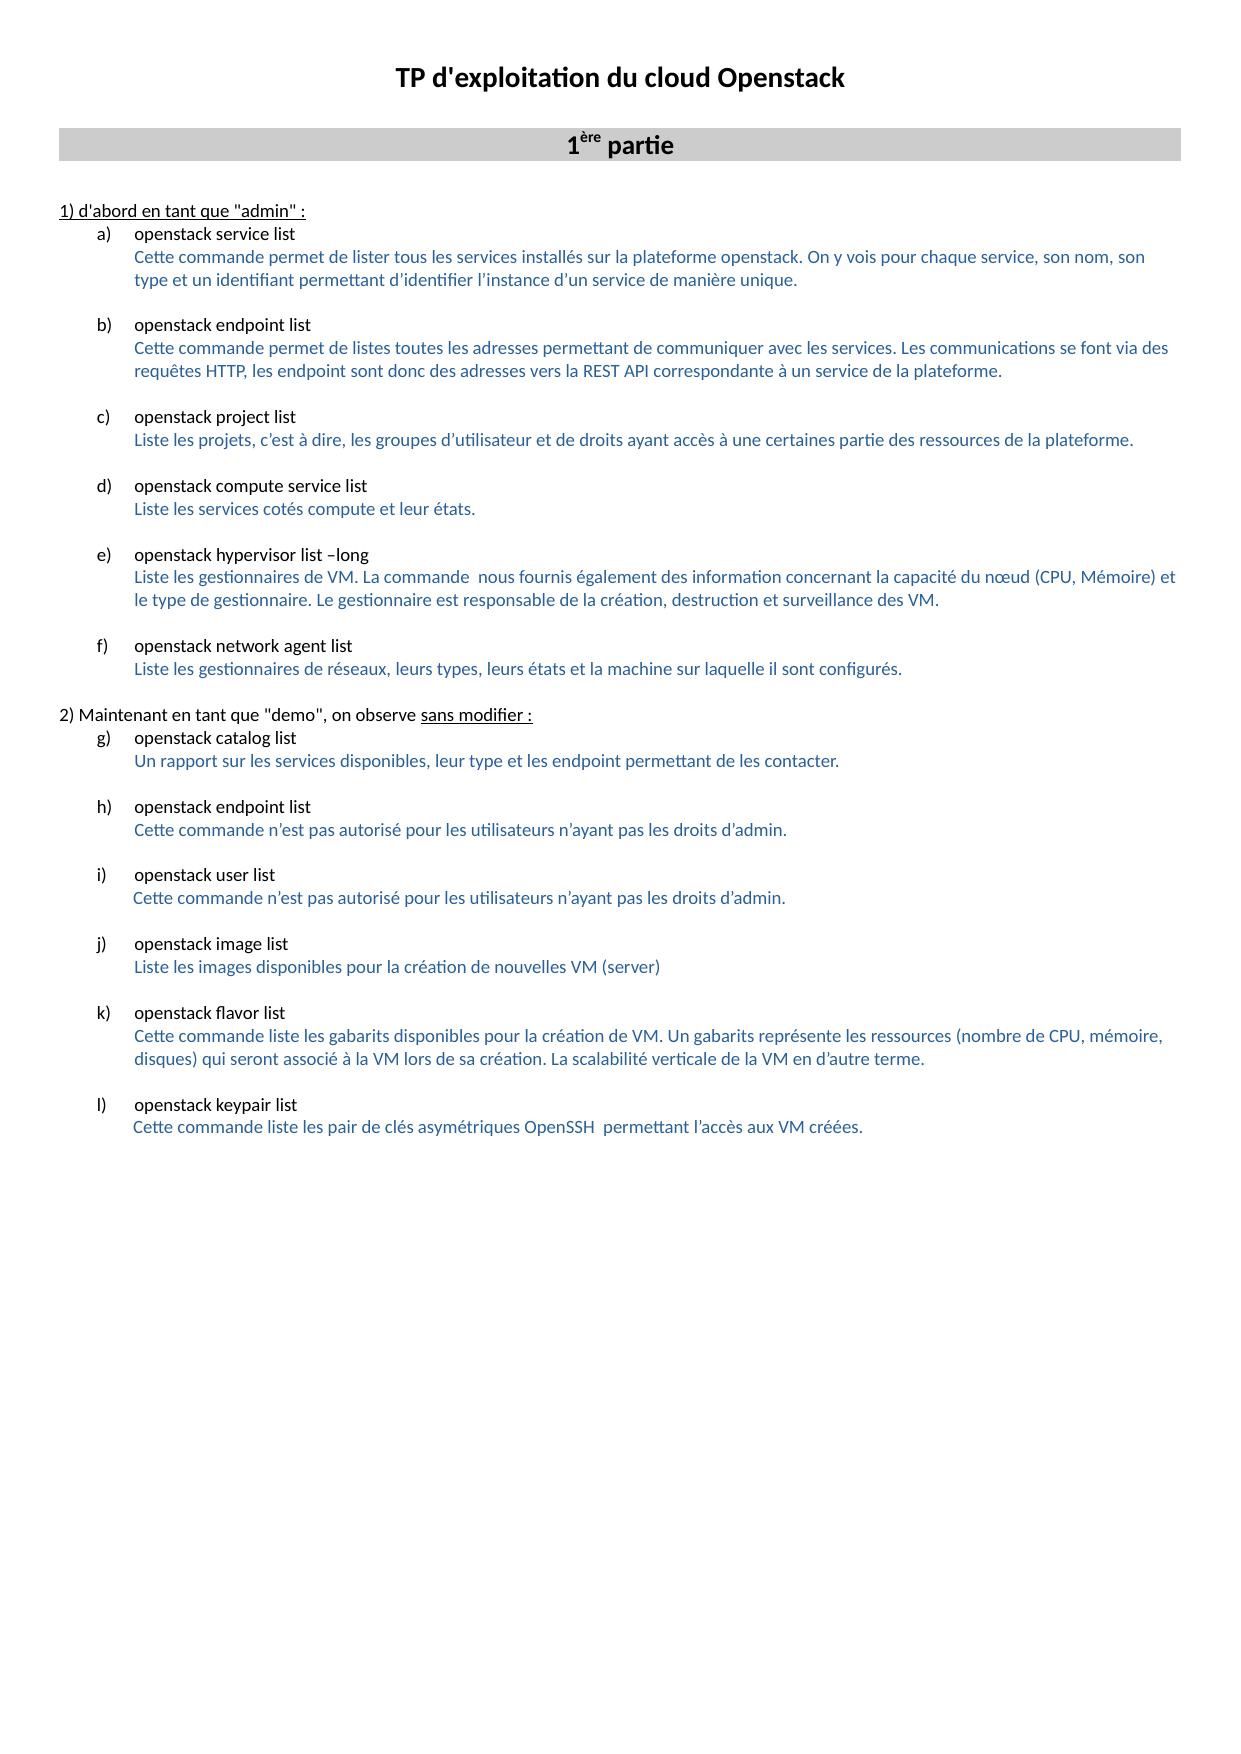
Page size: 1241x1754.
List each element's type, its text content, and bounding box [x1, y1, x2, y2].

list openstack image list [97, 932, 1181, 955]
list Cette commande permet de lister tous les services installés sur la plateforme openstack. On y vois pour chaque service, son nom, son type et un identifiant permettant d’identifier l’instance d’un service de manière unique. [97, 245, 1181, 291]
list Liste les gestionnaires de réseaux, leurs types, leurs états et la machine sur laquelle il sont configurés. [97, 657, 1181, 680]
list openstack catalog list [97, 726, 1181, 749]
list openstack endpoint list [97, 314, 1181, 337]
list openstack compute service list [97, 474, 1181, 497]
list openstack project list [97, 405, 1181, 428]
list Liste les services cotés compute et leur états. [97, 497, 1181, 520]
text 1) d'abord en tant que "admin" : [59, 199, 1181, 222]
list openstack hypervisor list –long [97, 543, 1181, 566]
list openstack keypair list [97, 1093, 1181, 1116]
list Un rapport sur les services disponibles, leur type et les endpoint permettant de les contacter. [97, 749, 1181, 772]
list Cette commande permet de listes toutes les adresses permettant de communiquer avec les services. Les communications se font via des requêtes HTTP, les endpoint sont donc des adresses vers la REST API correspondante à un service de la plateforme. [97, 337, 1181, 382]
list Cette commande liste les gabarits disponibles pour la création de VM. Un gabarits représente les ressources (nombre de CPU, mémoire, disques) qui seront associé à la VM lors de sa création. La scalabilité verticale de la VM en d’autre terme. [97, 1024, 1181, 1070]
list openstack user list [97, 864, 1181, 887]
list openstack service list [97, 222, 1181, 245]
list Liste les projets, c’est à dire, les groupes d’utilisateur et de droits ayant accès à une certaines partie des ressources de la plateforme. [97, 428, 1181, 451]
text 2) Maintenant en tant que "demo", on observe sans modifier : [59, 703, 1181, 726]
list Liste les images disponibles pour la création de nouvelles VM (server) [97, 955, 1181, 978]
text Cette commande liste les pair de clés asymétriques OpenSSH permettant l’accès aux VM créées. [59, 1116, 1181, 1139]
text TP d'exploitation du cloud Openstack [59, 59, 1181, 95]
list Liste les gestionnaires de VM. La commande nous fournis également des information concernant la capacité du nœud (CPU, Mémoire) et le type de gestionnaire. Le gestionnaire est responsable de la création, destruction et surveillance des VM. [97, 566, 1181, 612]
text Cette commande n’est pas autorisé pour les utilisateurs n’ayant pas les droits d’admin. [59, 887, 1181, 909]
list openstack endpoint list [97, 795, 1181, 818]
list openstack network agent list [97, 634, 1181, 657]
list openstack flavor list [97, 1001, 1181, 1024]
list Cette commande n’est pas autorisé pour les utilisateurs n’ayant pas les droits d’admin. [97, 818, 1181, 841]
text 1ère partie [59, 128, 1181, 161]
